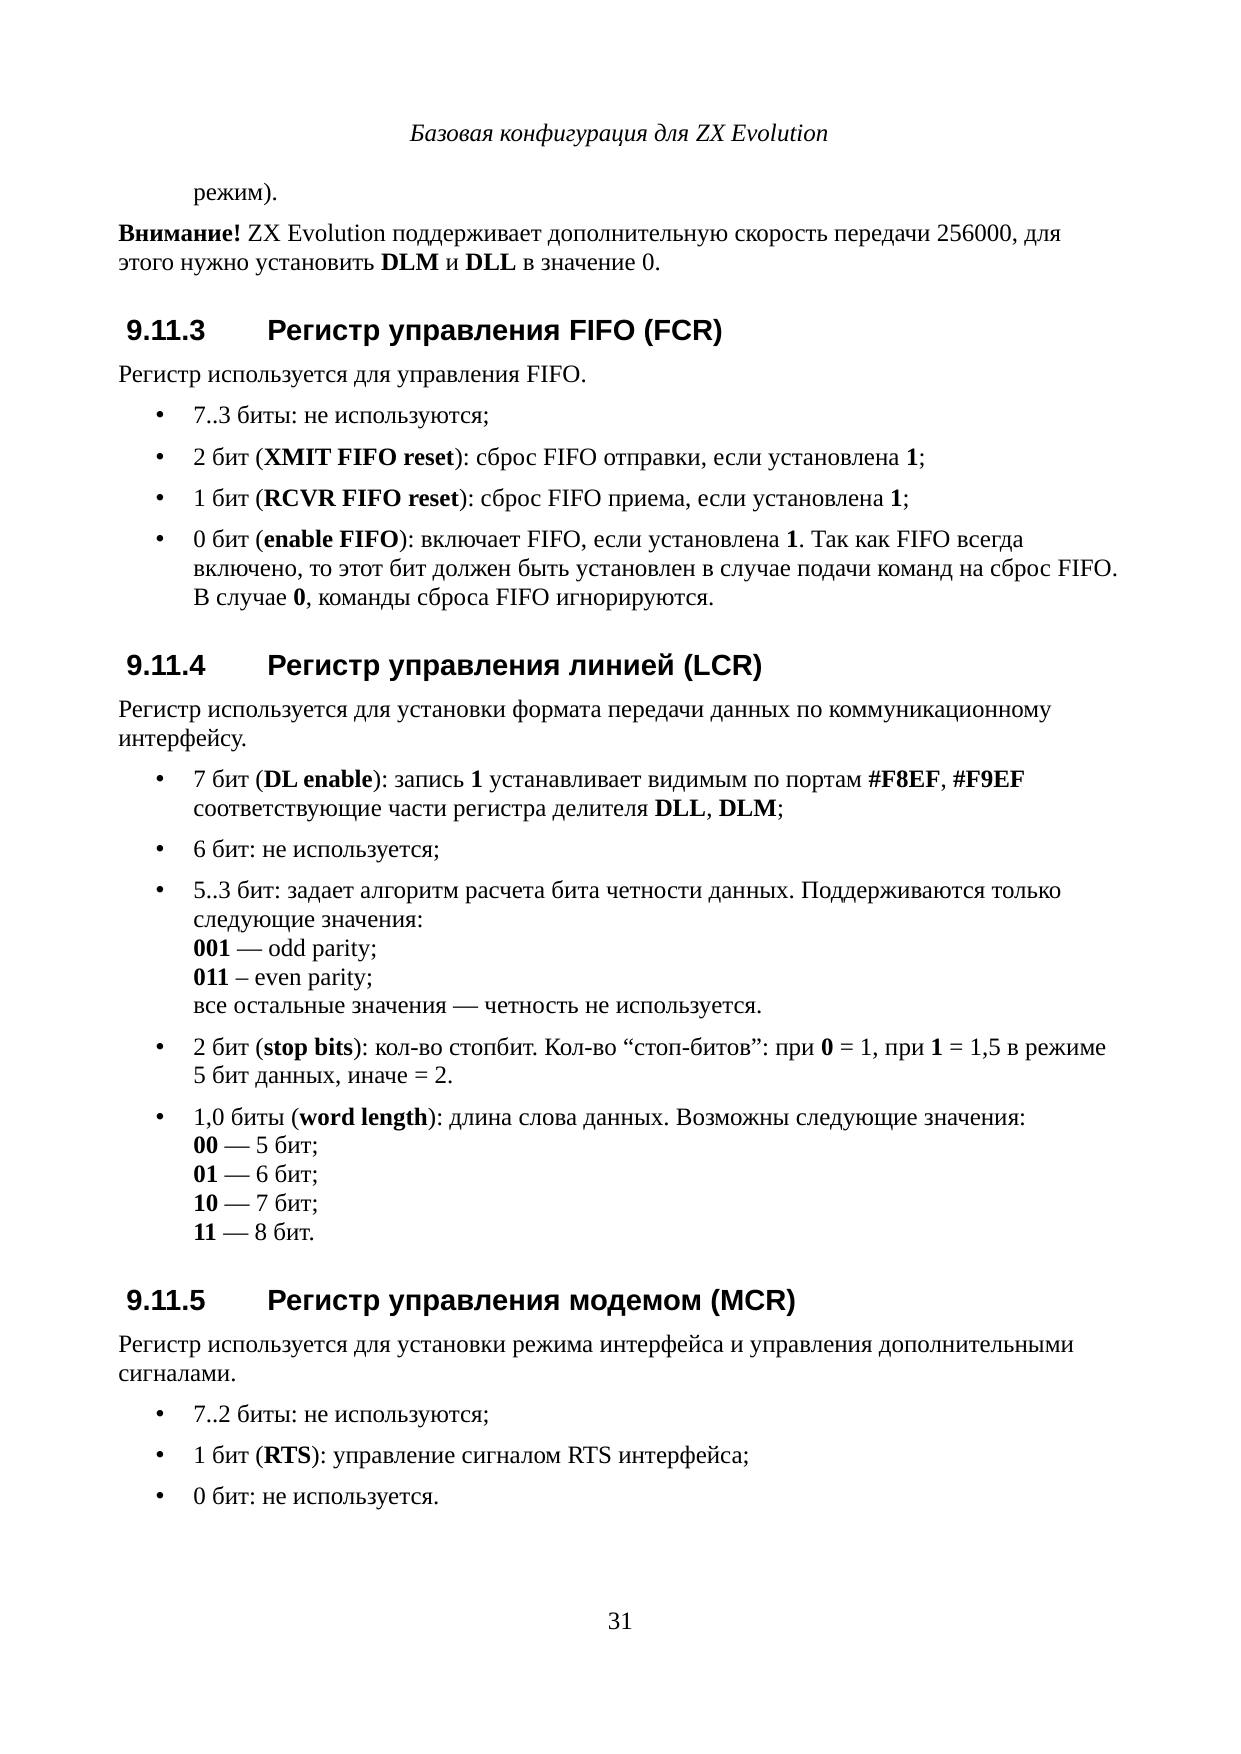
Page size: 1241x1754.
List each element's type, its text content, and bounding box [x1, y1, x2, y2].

subtitle Регистр управления FIFO (FCR) [118, 313, 1122, 347]
list режим). [156, 177, 1122, 206]
list 0 бит (enable FIFO): включает FIFO, если установлена 1. Так как FIFO всегда включено, то этот бит должен быть установлен в случае подачи команд на сброс FIFO. В случае 0, команды сброса FIFO игнорируются. [156, 524, 1122, 611]
list 1,0 биты (word length): длина слова данных. Возможны следующие значения: 00 — 5 бит; 01 — 6 бит; 10 — 7 бит; 11 — 8 бит. [156, 1102, 1122, 1245]
list 1 бит (RTS): управление сигналом RTS интерфейса; [156, 1440, 1122, 1469]
list 1 бит (RCVR FIFO reset): сброс FIFO приема, если установлена 1; [156, 483, 1122, 512]
text Внимание! ZX Evolution поддерживает дополнительную скорость передачи 256000, для этого нужно установить DLM и DLL в значение 0. [118, 218, 1122, 276]
list 7 бит (DL enable): запись 1 устанавливает видимым по портам #F8EF, #F9EF соответствующие части регистра делителя DLL, DLM; [156, 764, 1122, 822]
list 0 бит: не используется. [156, 1481, 1122, 1510]
list 7..3 биты: не используются; [156, 401, 1122, 429]
list 7..2 биты: не используются; [156, 1399, 1122, 1428]
list 5..3 бит: задает алгоритм расчета бита четности данных. Поддерживаются только следующие значения: 001 — odd parity; 011 – even parity; все остальные значения — четность не используется. [156, 875, 1122, 1019]
list 6 бит: не используется; [156, 834, 1122, 863]
subtitle Регистр управления линией (LCR) [118, 648, 1122, 682]
text Регистр используется для установки режима интерфейса и управления дополнительными сигналами. [118, 1329, 1122, 1386]
text Регистр используется для установки формата передачи данных по коммуникационному интерфейсу. [118, 694, 1122, 752]
text Регистр используется для управления FIFO. [118, 359, 1122, 388]
list 2 бит (XMIT FIFO reset): сброс FIFO отправки, если установлена 1; [156, 442, 1122, 471]
subtitle Регистр управления модемом (MCR) [118, 1283, 1122, 1316]
list 2 бит (stop bits): кол-во стопбит. Кол-во “стоп-битов”: при 0 = 1, при 1 = 1,5 в режиме 5 бит данных, иначе = 2. [156, 1032, 1122, 1089]
